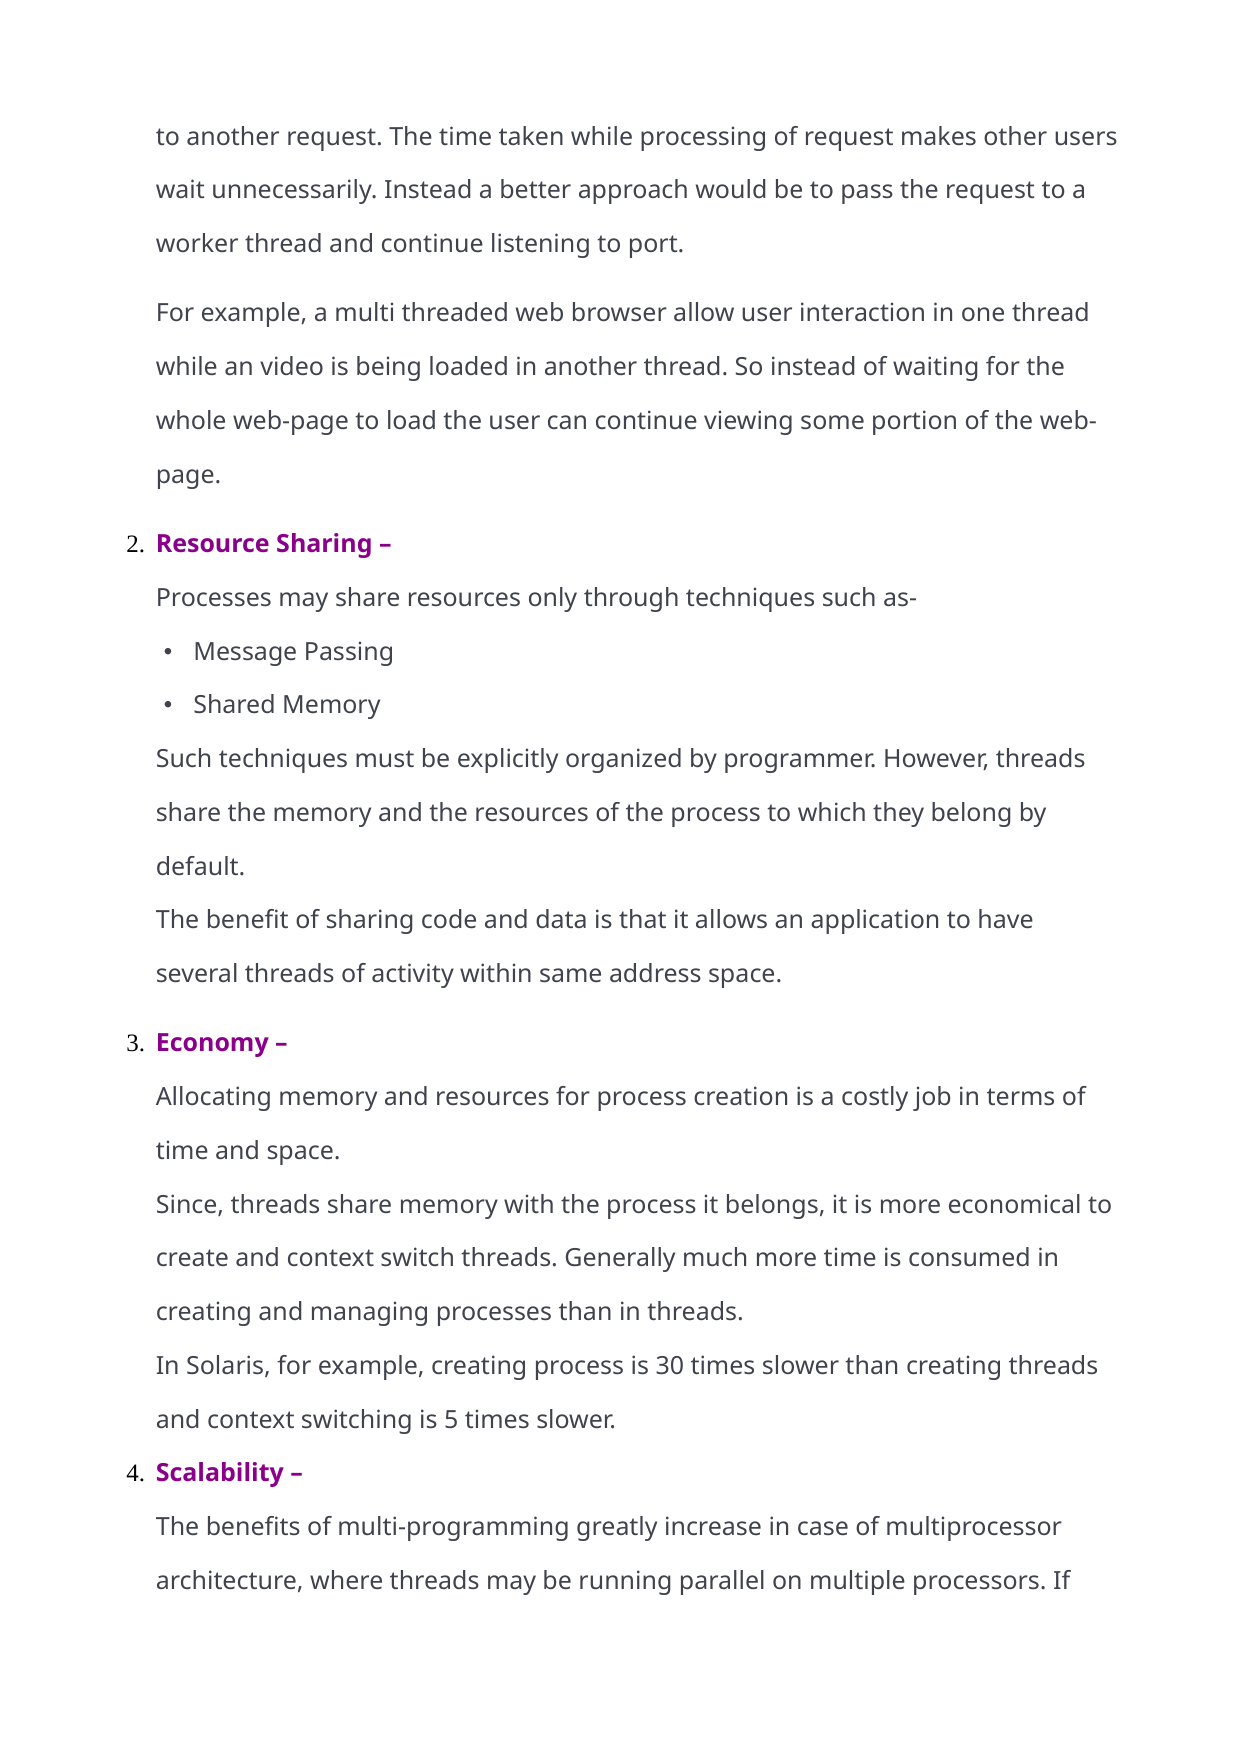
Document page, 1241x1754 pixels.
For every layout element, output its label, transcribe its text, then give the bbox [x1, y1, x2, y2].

list Such techniques must be explicitly organized by programmer. However, threads share the memory and the resources of the process to which they belong by default. The benefit of sharing code and data is that it allows an application to have several threads of activity within same address space. [156, 741, 1122, 990]
list to another request. The time taken while processing of request makes other users wait unnecessarily. Instead a better approach would be to pass the request to a worker thread and continue listening to port. [156, 118, 1122, 260]
list Resource Sharing – Processes may share resources only through techniques such as- [156, 526, 1122, 613]
list Shared Memory [193, 687, 1122, 721]
list Scalability – The benefits of multi-programming greatly increase in case of multiprocessor architecture, where threads may be running parallel on multiple processors. If [156, 1455, 1122, 1597]
list Economy – Allocating memory and resources for process creation is a costly job in terms of time and space. Since, threads share memory with the process it belongs, it is more economical to create and context switch threads. Generally much more time is consumed in creating and managing processes than in threads. In Solaris, for example, creating process is 30 times slower than creating threads and context switching is 5 times slower. [156, 1025, 1122, 1435]
list For example, a multi threaded web browser allow user interaction in one thread while an video is being loaded in another thread. So instead of waiting for the whole web-page to load the user can continue viewing some portion of the web-page. [156, 295, 1122, 490]
list Message Passing [193, 633, 1122, 667]
